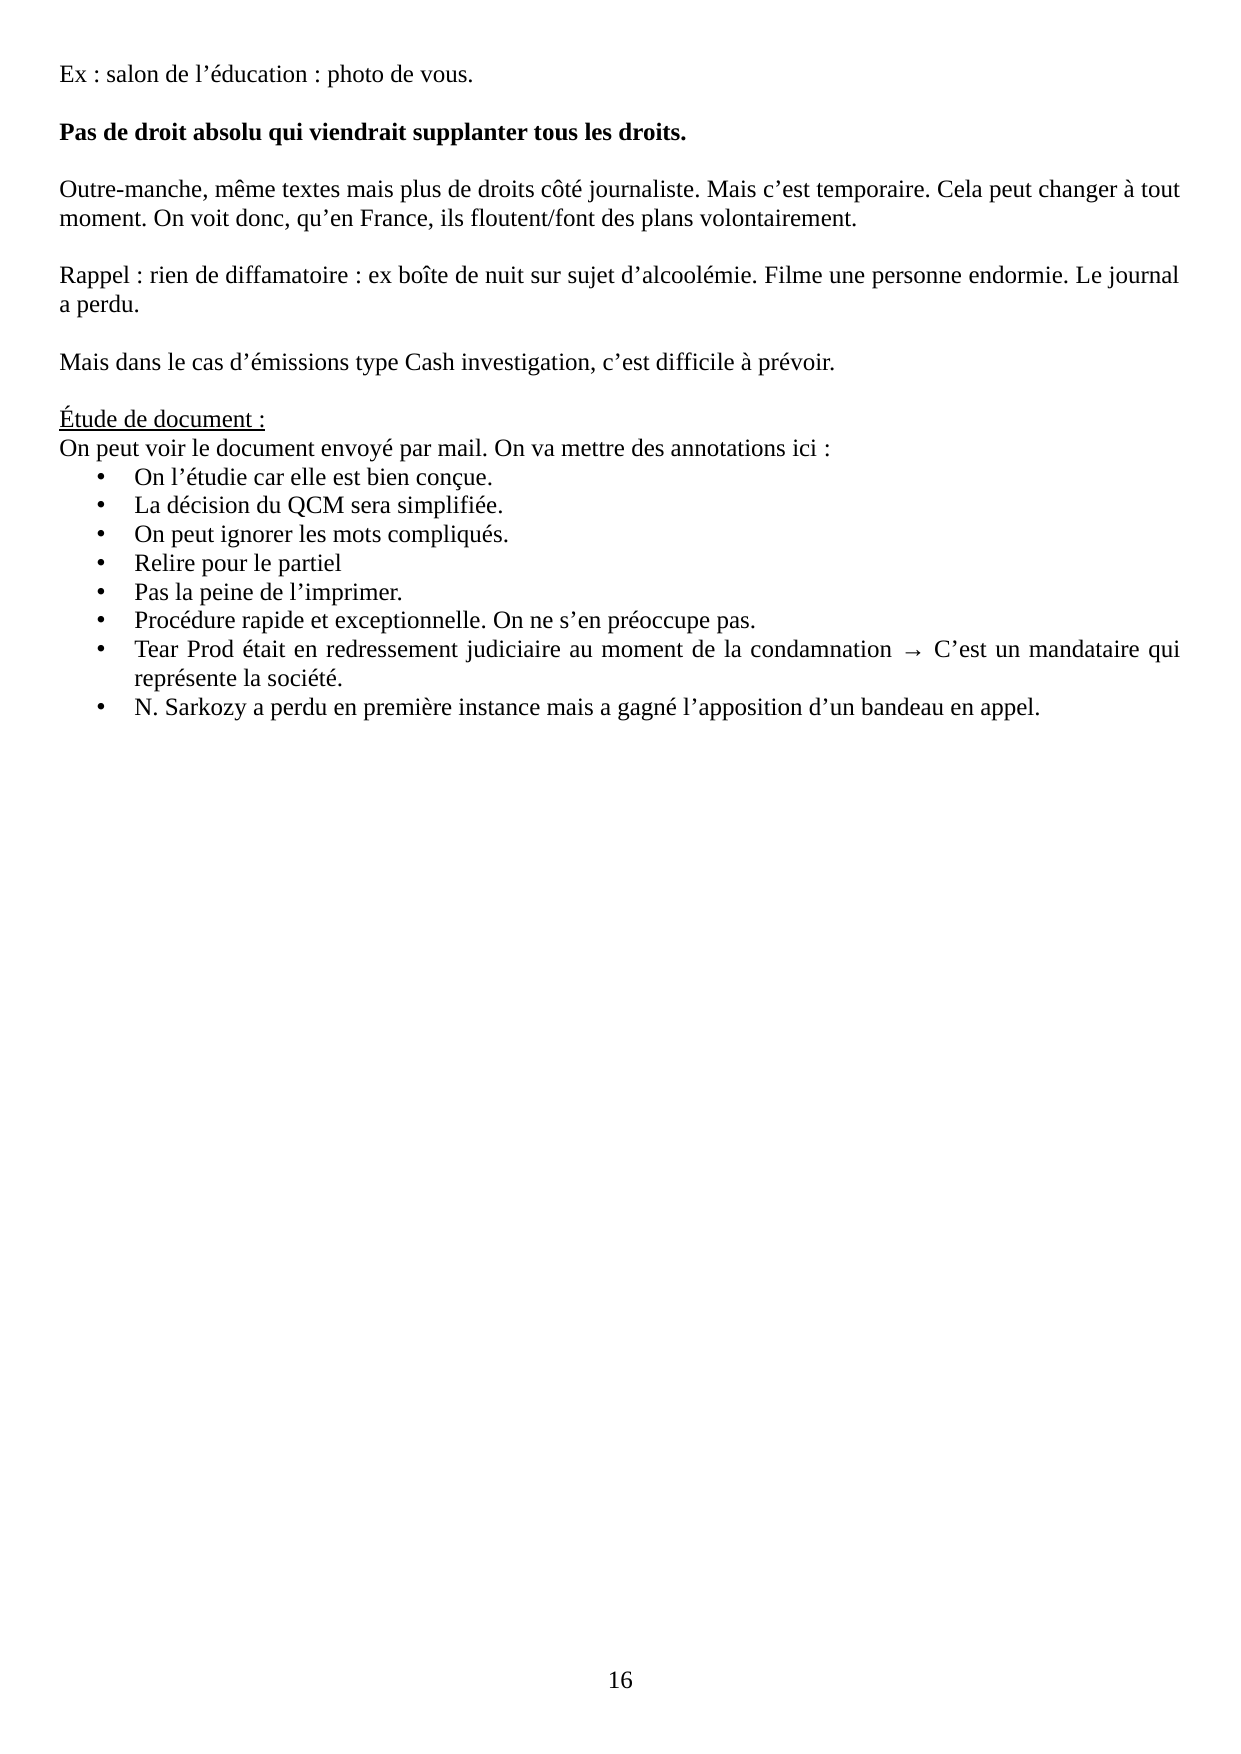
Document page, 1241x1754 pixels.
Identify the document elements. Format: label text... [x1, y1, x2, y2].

list Relire pour le partiel [97, 548, 1181, 577]
text Pas de droit absolu qui viendrait supplanter tous les droits. [59, 117, 1181, 145]
list On peut ignorer les mots compliqués. [97, 519, 1181, 548]
text Rappel : rien de diffamatoire : ex boîte de nuit sur sujet d’alcoolémie. Filme une personne endormie. Le journal a perdu. [59, 260, 1181, 318]
text Étude de document : [59, 404, 1181, 433]
list Pas la peine de l’imprimer. [97, 577, 1181, 605]
text On peut voir le document envoyé par mail. On va mettre des annotations ici : [59, 433, 1181, 462]
list Procédure rapide et exceptionnelle. On ne s’en préoccupe pas. [97, 605, 1181, 634]
list Tear Prod était en redressement judiciaire au moment de la condamnation → C’est un mandataire qui représente la société. [97, 634, 1181, 692]
list On l’étudie car elle est bien conçue. [97, 462, 1181, 490]
list La décision du QCM sera simplifiée. [97, 490, 1181, 519]
text Outre-manche, même textes mais plus de droits côté journaliste. Mais c’est temporaire. Cela peut changer à tout moment. On voit donc, qu’en France, ils floutent/font des plans volontairement. [59, 174, 1181, 232]
text Ex : salon de l’éducation : photo de vous. [59, 59, 1181, 88]
text Mais dans le cas d’émissions type Cash investigation, c’est difficile à prévoir. [59, 347, 1181, 375]
list N. Sarkozy a perdu en première instance mais a gagné l’apposition d’un bandeau en appel. [97, 692, 1181, 720]
